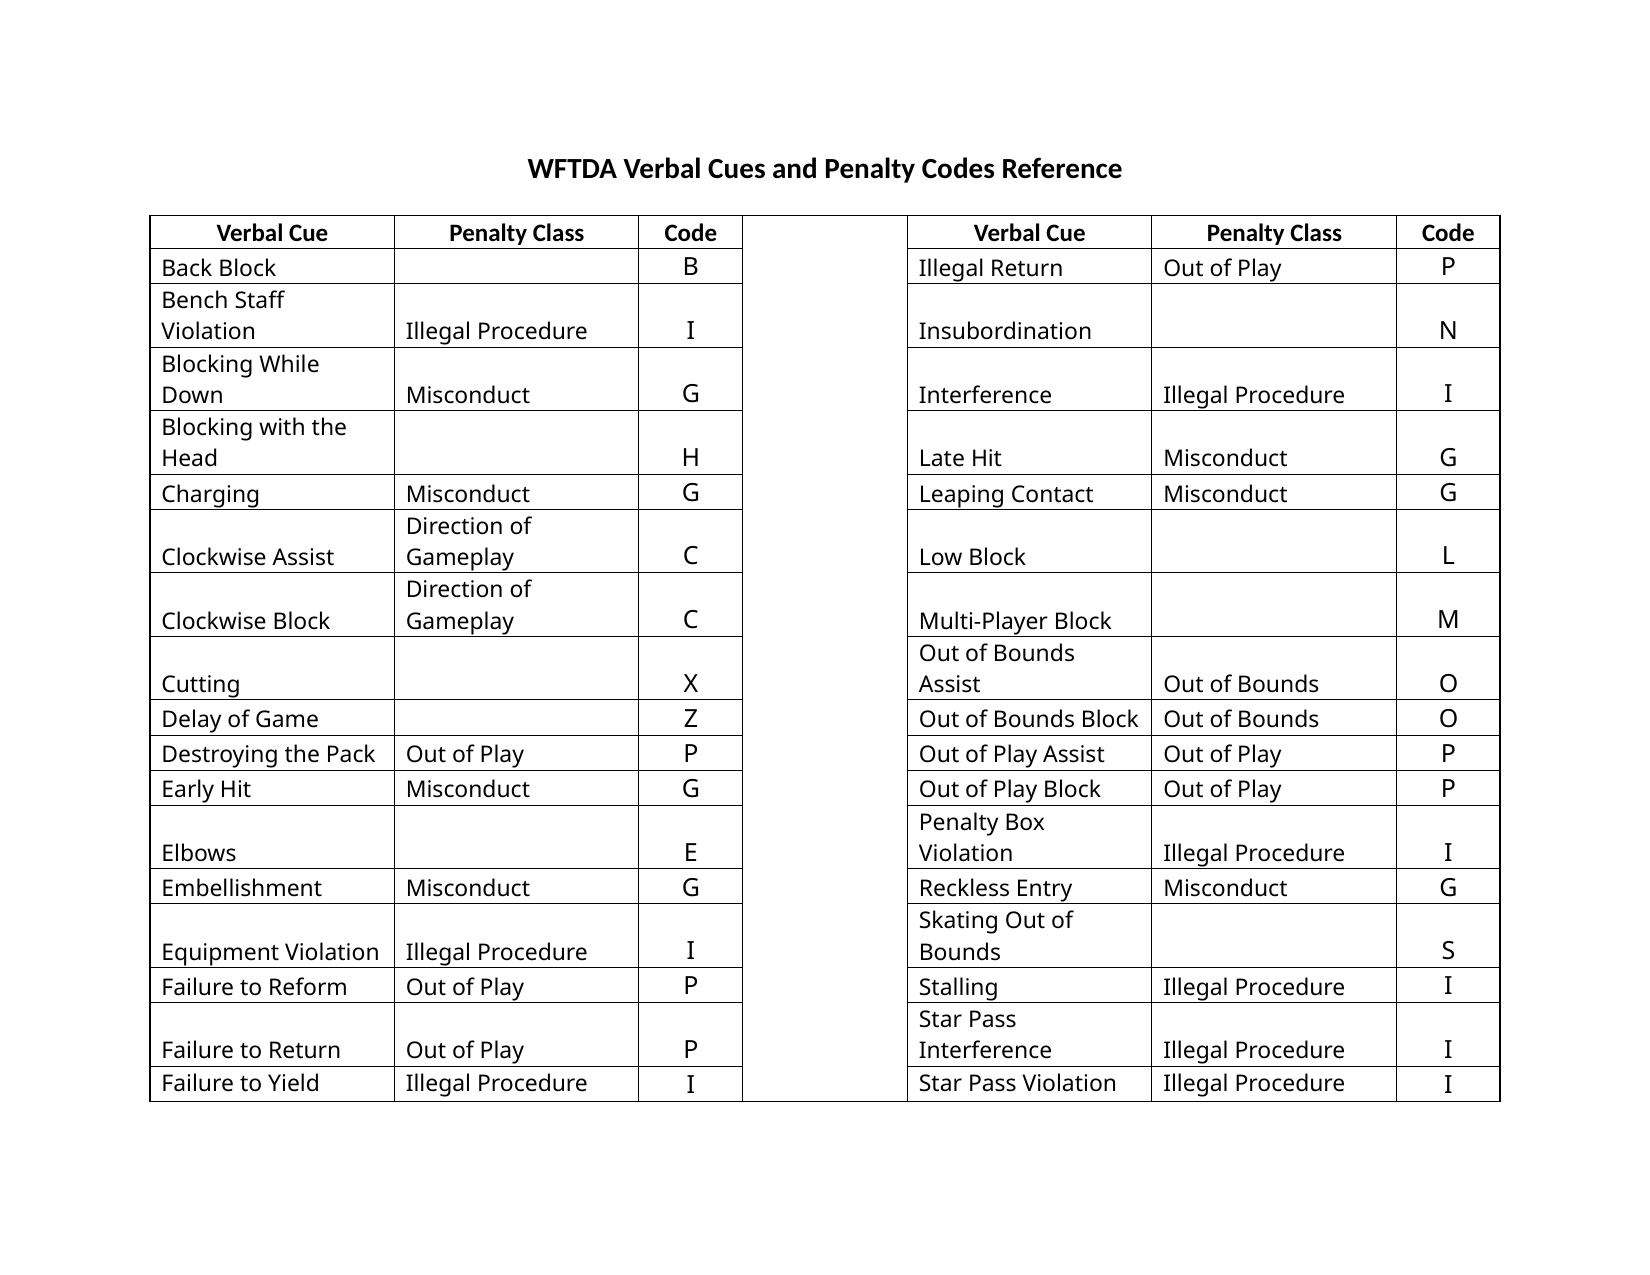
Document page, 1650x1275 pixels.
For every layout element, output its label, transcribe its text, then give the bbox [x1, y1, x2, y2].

table_cell Direction of Gameplay [395, 573, 638, 636]
table_cell I [1397, 1067, 1499, 1101]
table_cell G [1397, 411, 1499, 474]
table_cell Out of Bounds [1152, 637, 1396, 699]
table_cell Charging [151, 475, 394, 509]
table_cell I [1397, 806, 1499, 868]
table_cell I [639, 284, 742, 347]
table_cell Illegal Return [908, 249, 1151, 283]
table_cell Bench Staff Violation [151, 284, 394, 347]
table_cell Illegal Procedure [395, 904, 638, 967]
table_cell G [1397, 869, 1499, 903]
table_cell Out of Play [1152, 249, 1396, 283]
table_cell Clockwise Assist [151, 510, 394, 572]
table_cell S [1397, 904, 1499, 967]
table_cell I [1397, 968, 1499, 1002]
table_cell Skating Out of Bounds [908, 904, 1151, 967]
table_cell Reckless Entry [908, 869, 1151, 903]
table_cell [1152, 904, 1396, 967]
table_cell Illegal Procedure [1152, 1067, 1396, 1101]
table_cell Interference [908, 348, 1151, 410]
table_cell Out of Play Block [908, 771, 1151, 805]
table_cell G [639, 771, 742, 805]
table_cell [1152, 284, 1396, 347]
table_cell P [639, 736, 742, 769]
table_cell Misconduct [1152, 869, 1396, 903]
table_cell G [639, 348, 742, 410]
table_cell Out of Bounds Block [908, 700, 1151, 734]
table_cell Star Pass Interference [908, 1003, 1151, 1066]
table_cell I [639, 1067, 742, 1101]
table_cell [395, 637, 638, 699]
table_cell Misconduct [395, 348, 638, 410]
table_cell Clockwise Block [151, 573, 394, 636]
table_cell I [639, 904, 742, 967]
table_cell Multi-Player Block [908, 573, 1151, 636]
table_cell Illegal Procedure [1152, 806, 1396, 868]
table_cell [395, 249, 638, 283]
table_header Penalty Class [1152, 216, 1396, 248]
table_cell Destroying the Pack [151, 736, 394, 769]
table_cell Illegal Procedure [395, 1067, 638, 1101]
table_cell Misconduct [395, 771, 638, 805]
table_cell C [639, 510, 742, 572]
table_cell Out of Bounds [1152, 700, 1396, 734]
table_cell [1152, 573, 1396, 636]
table_cell I [1397, 1003, 1499, 1066]
table_cell Out of Play [1152, 736, 1396, 769]
table_cell Early Hit [151, 771, 394, 805]
table_cell Late Hit [908, 411, 1151, 474]
table_cell Direction of Gameplay [395, 510, 638, 572]
table_cell Out of Play [395, 968, 638, 1002]
table_cell Blocking While Down [151, 348, 394, 410]
table_cell Insubordination [908, 284, 1151, 347]
table_cell Failure to Return [151, 1003, 394, 1066]
table_cell C [639, 573, 742, 636]
table_cell Out of Play Assist [908, 736, 1151, 769]
table_cell Equipment Violation [151, 904, 394, 967]
table_cell [395, 411, 638, 474]
table_cell O [1397, 700, 1499, 734]
table_cell Out of Play [395, 736, 638, 769]
table_cell [395, 806, 638, 868]
table_cell Back Block [151, 249, 394, 283]
table_cell H [639, 411, 742, 474]
table_cell P [639, 1003, 742, 1066]
table_cell Stalling [908, 968, 1151, 1002]
table_cell L [1397, 510, 1499, 572]
table_header Verbal Cue [908, 216, 1151, 248]
table_cell P [639, 968, 742, 1002]
table_cell Out of Play [1152, 771, 1396, 805]
table_cell G [639, 869, 742, 903]
table_cell G [1397, 475, 1499, 509]
table_cell Misconduct [1152, 475, 1396, 509]
table_cell B [639, 249, 742, 283]
table_cell Elbows [151, 806, 394, 868]
table_cell P [1397, 736, 1499, 769]
table_cell Illegal Procedure [1152, 968, 1396, 1002]
table_cell Out of Bounds Assist [908, 637, 1151, 699]
table_cell Failure to Reform [151, 968, 394, 1002]
table_cell Embellishment [151, 869, 394, 903]
table_header Code [639, 216, 742, 248]
table_cell Illegal Procedure [395, 284, 638, 347]
table_cell P [1397, 249, 1499, 283]
table_cell N [1397, 284, 1499, 347]
table_cell Penalty Box Violation [908, 806, 1151, 868]
table_cell Misconduct [1152, 411, 1396, 474]
table_cell Cutting [151, 637, 394, 699]
table_header Penalty Class [395, 216, 638, 248]
table_cell Misconduct [395, 869, 638, 903]
table_cell Illegal Procedure [1152, 1003, 1396, 1066]
table_cell G [639, 475, 742, 509]
table_cell Delay of Game [151, 700, 394, 734]
table_header [743, 216, 907, 1101]
table_cell Leaping Contact [908, 475, 1151, 509]
table_cell M [1397, 573, 1499, 636]
table_cell Failure to Yield [151, 1067, 394, 1101]
table_cell Blocking with the Head [151, 411, 394, 474]
table_cell I [1397, 348, 1499, 410]
table_cell [395, 700, 638, 734]
table_cell P [1397, 771, 1499, 805]
table_cell Star Pass Violation [908, 1067, 1151, 1101]
table_cell X [639, 637, 742, 699]
table_cell Z [639, 700, 742, 734]
table_cell O [1397, 637, 1499, 699]
table_cell Misconduct [395, 475, 638, 509]
table_cell Illegal Procedure [1152, 348, 1396, 410]
table_header Verbal Cue [151, 216, 394, 248]
table_cell E [639, 806, 742, 868]
table_cell Low Block [908, 510, 1151, 572]
table_header Code [1397, 216, 1499, 248]
table_cell Out of Play [395, 1003, 638, 1066]
table_cell [1152, 510, 1396, 572]
